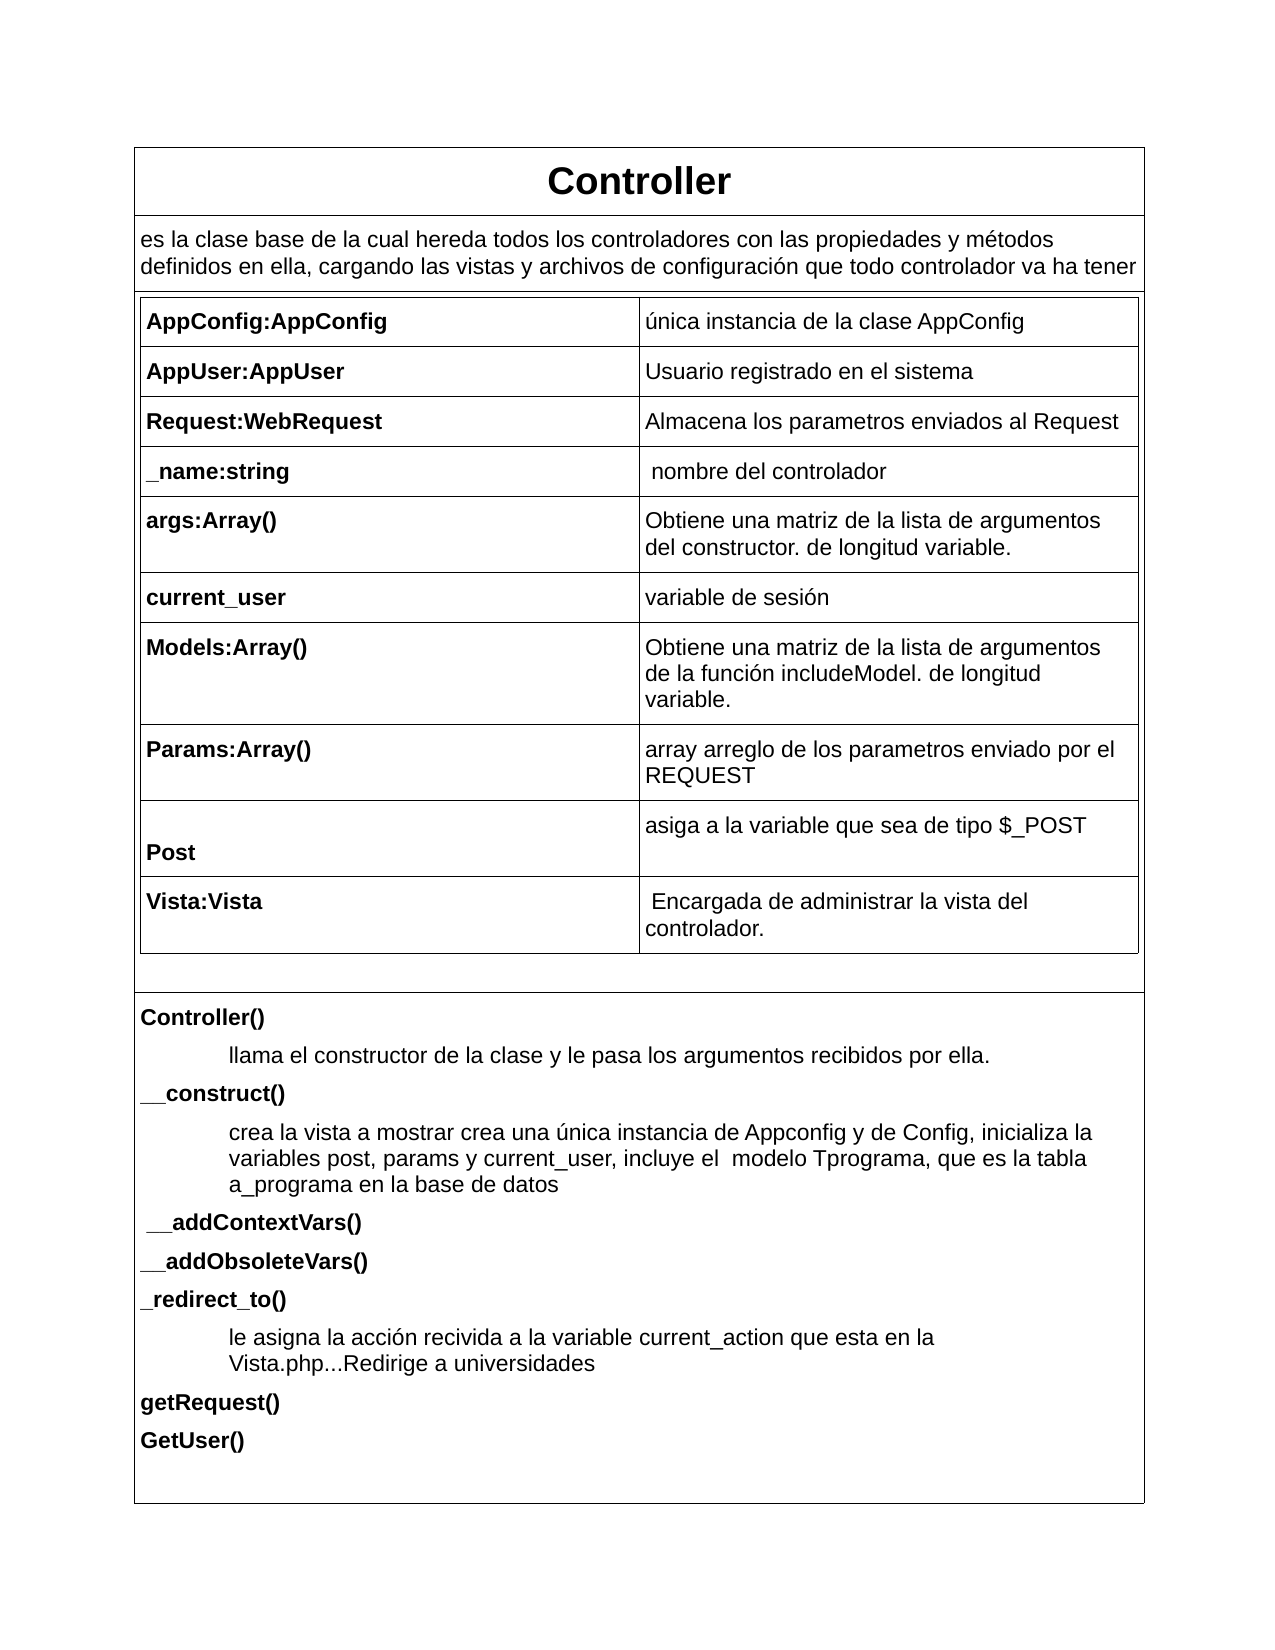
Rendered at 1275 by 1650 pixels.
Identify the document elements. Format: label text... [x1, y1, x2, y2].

table_cell [135, 292, 1144, 992]
table_cell args:Array() [141, 497, 639, 572]
table_cell array arreglo de los parametros enviado por el REQUEST [640, 725, 1138, 800]
table_header única instancia de la clase AppConfig [640, 298, 1138, 346]
table_cell current_user [141, 573, 639, 622]
table_header AppConfig:AppConfig [141, 298, 639, 346]
table_cell Models:Array() [141, 623, 639, 724]
table_cell Request:WebRequest [141, 397, 639, 446]
table_cell variable de sesión [640, 573, 1138, 622]
table_cell nombre del controlador [640, 447, 1138, 496]
table_cell Vista:Vista [141, 877, 639, 953]
table_header Controller [135, 148, 1144, 214]
table_cell es la clase base de la cual hereda todos los controladores con las propiedades y métodos definidos en ella, cargando las vistas y archivos de configuración que todo controlador va ha tener [135, 216, 1144, 291]
table_cell Almacena los parametros enviados al Request [640, 397, 1138, 446]
table_cell Usuario registrado en el sistema [640, 347, 1138, 396]
table_cell Controller() llama el constructor de la clase y le pasa los argumentos recibidos por ella. __construct() crea la vista a mostrar crea una única instancia de Appconfig y de Config, inicializa la variables post, params y current_user, incluye el modelo Tprograma, que es la tabla a_programa en la base de datos __addContextVars() __addObsoleteVars() _redirect_to() le asigna la acción recivida a la variable current_action que esta en la Vista.php...Redirige a universidades getRequest() GetUser() [135, 993, 1144, 1503]
table_cell asiga a la variable que sea de tipo $_POST [640, 801, 1138, 876]
table_cell Obtiene una matriz de la lista de argumentos de la función includeModel. de longitud variable. [640, 623, 1138, 724]
table_cell AppUser:AppUser [141, 347, 639, 396]
table_cell Obtiene una matriz de la lista de argumentos del constructor. de longitud variable. [640, 497, 1138, 572]
table_cell Encargada de administrar la vista del controlador. [640, 877, 1138, 953]
table_cell Post [141, 801, 639, 876]
table_cell _name:string [141, 447, 639, 496]
table_cell Params:Array() [141, 725, 639, 800]
